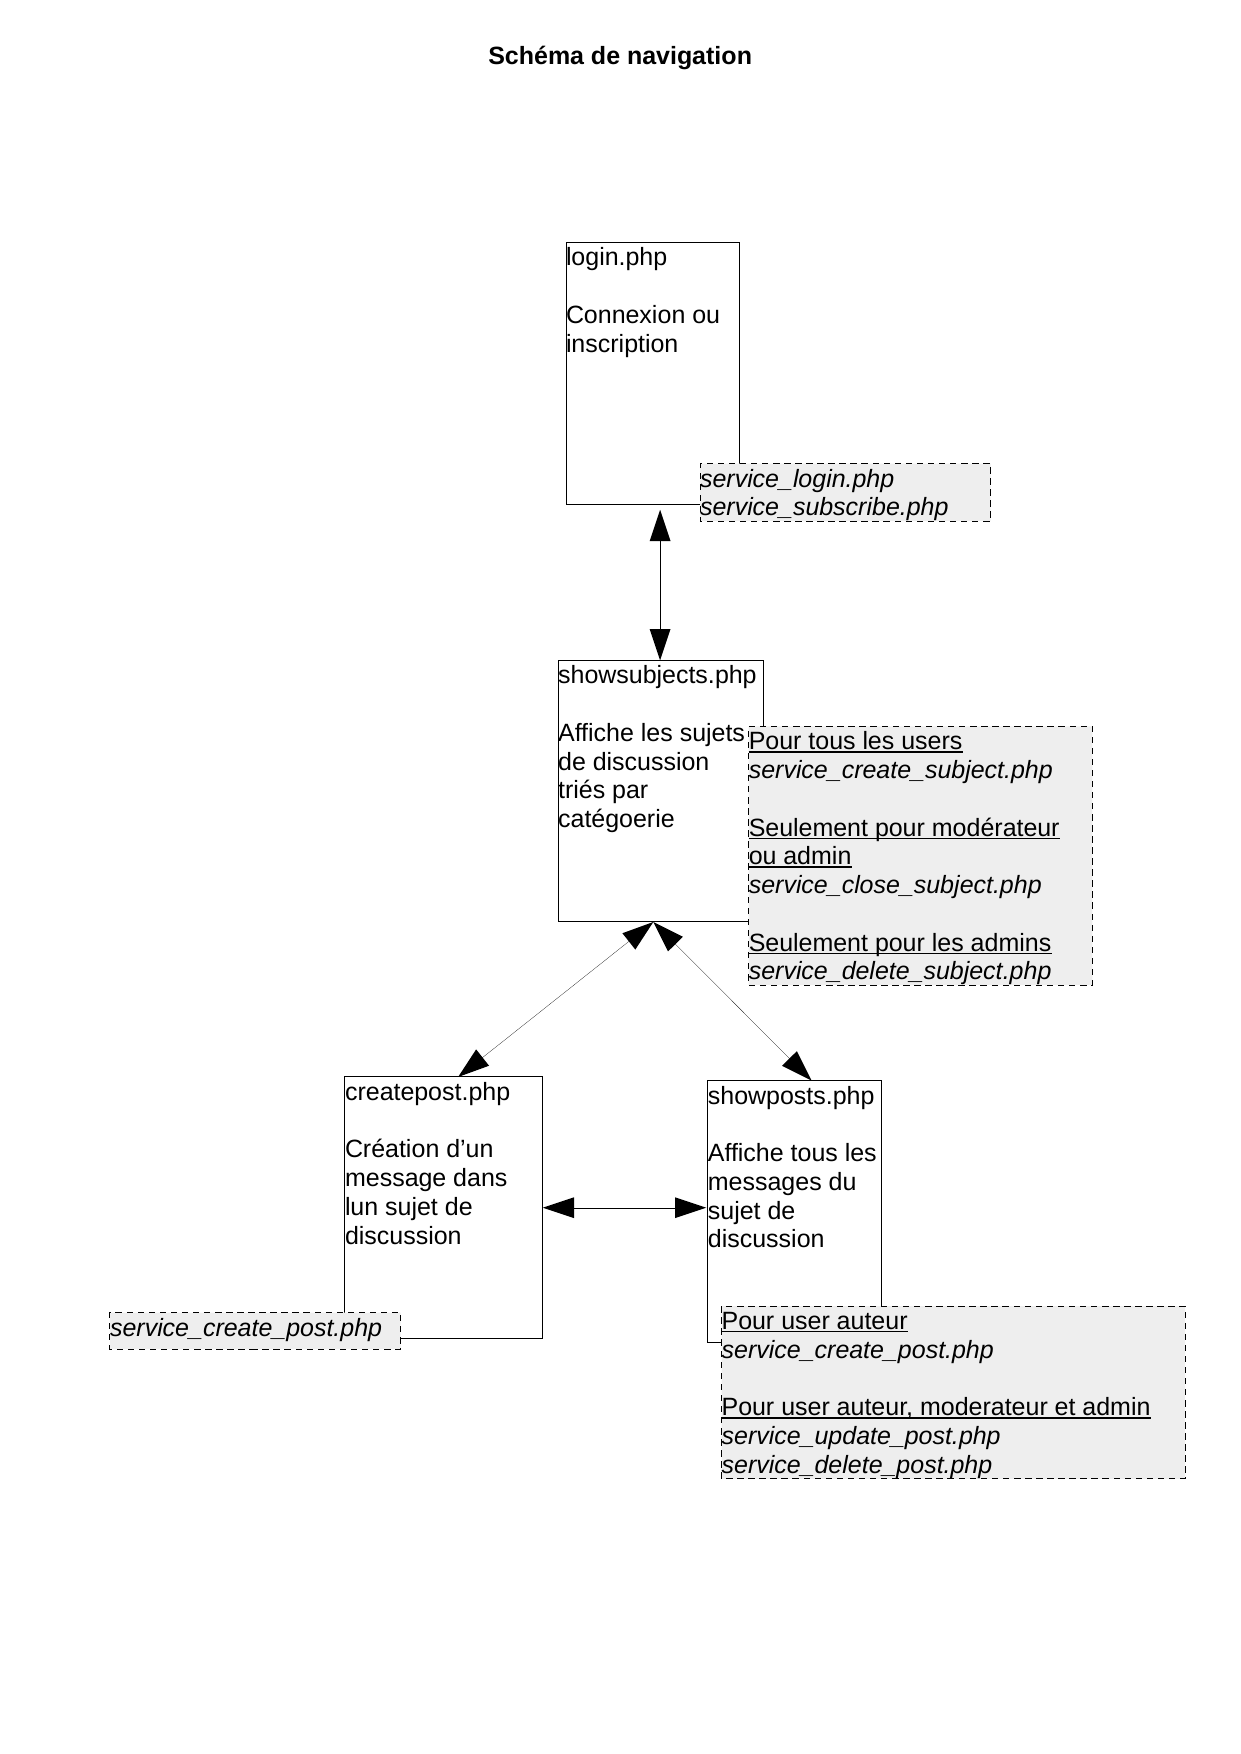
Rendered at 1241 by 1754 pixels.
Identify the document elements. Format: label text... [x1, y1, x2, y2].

text Schéma de navigation [41, 41, 1199, 70]
